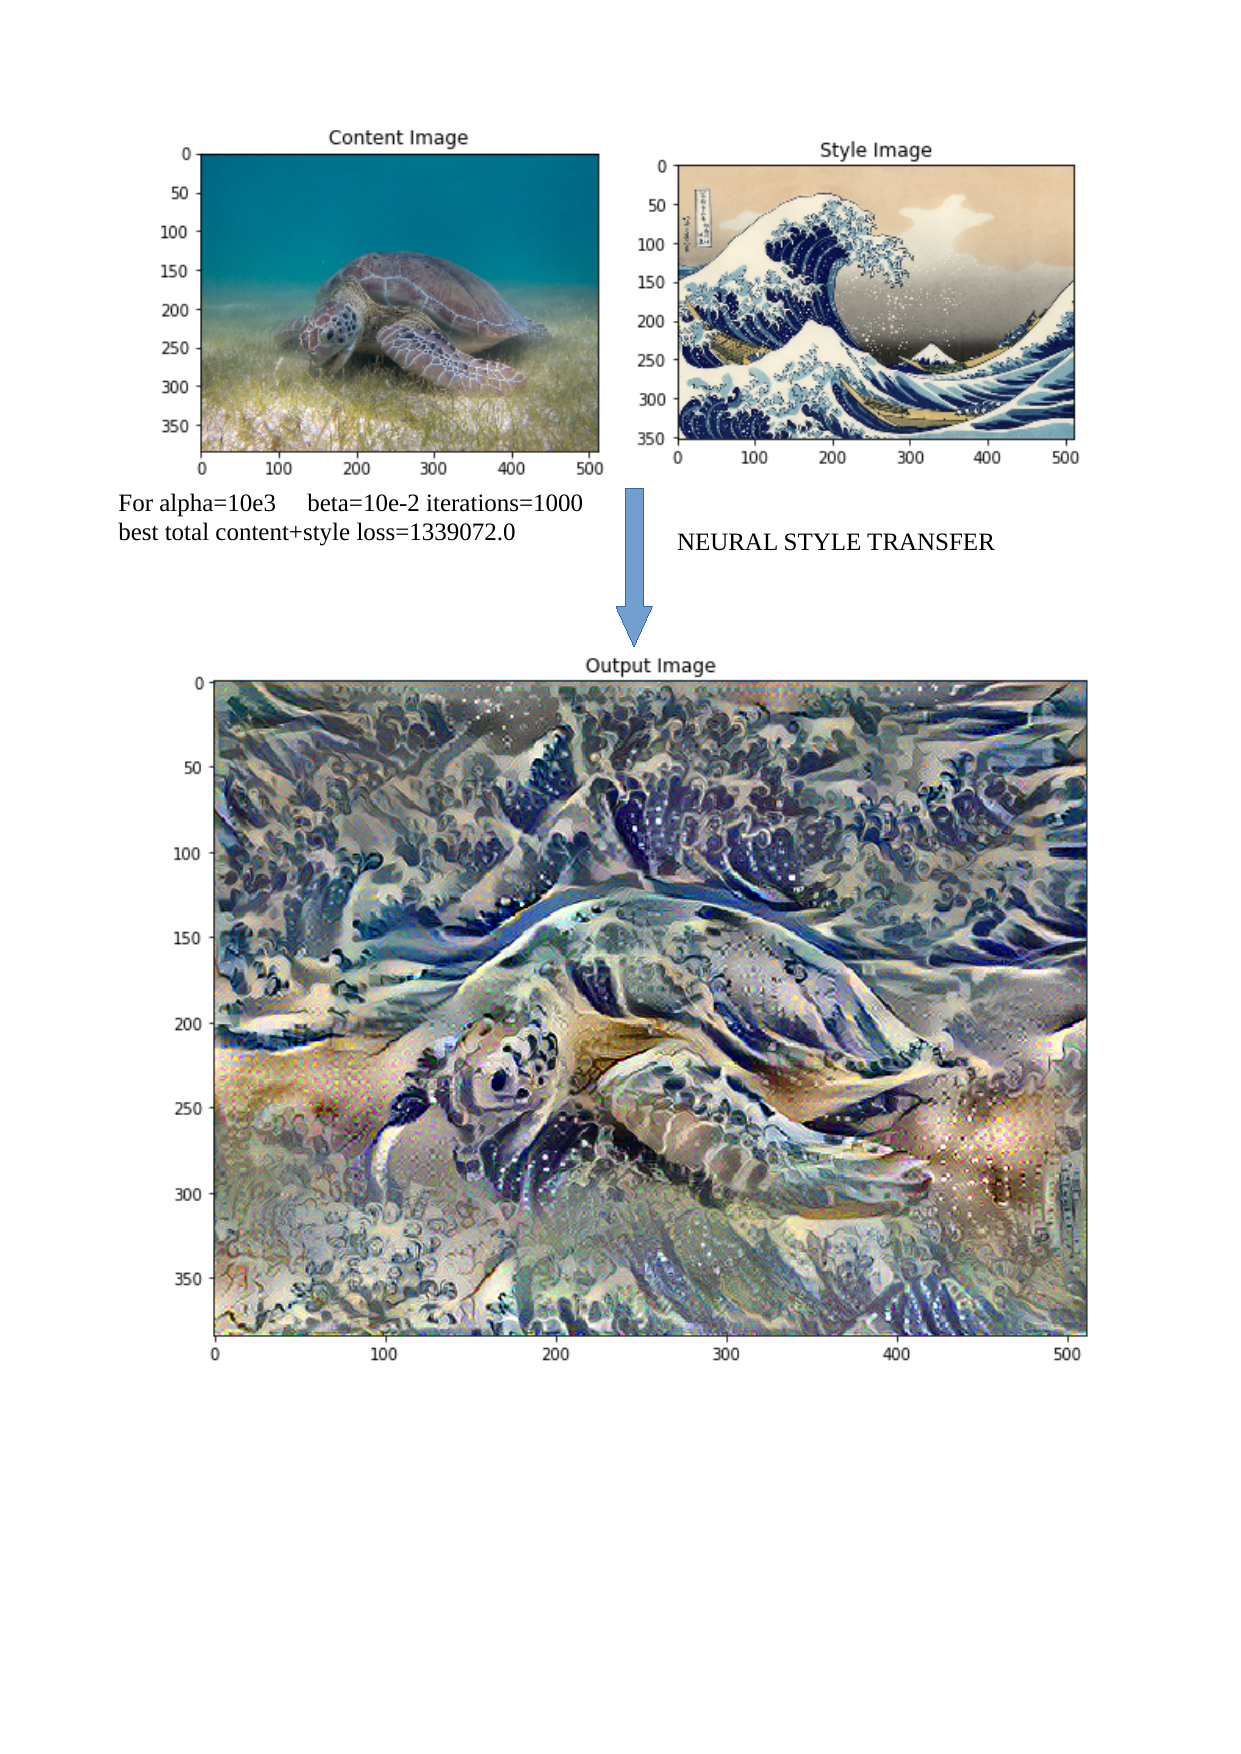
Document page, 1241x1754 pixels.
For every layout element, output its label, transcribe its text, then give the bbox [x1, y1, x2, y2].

picture [149, 118, 1091, 489]
text [644, 118, 1122, 517]
picture [162, 646, 1102, 1373]
text For alpha=10e3 beta=10e-2 iterations=1000 [118, 118, 625, 517]
text best total content+style loss=1339072.0 [118, 517, 625, 546]
text best total content+style loss=1339072.0 [644, 517, 1122, 546]
